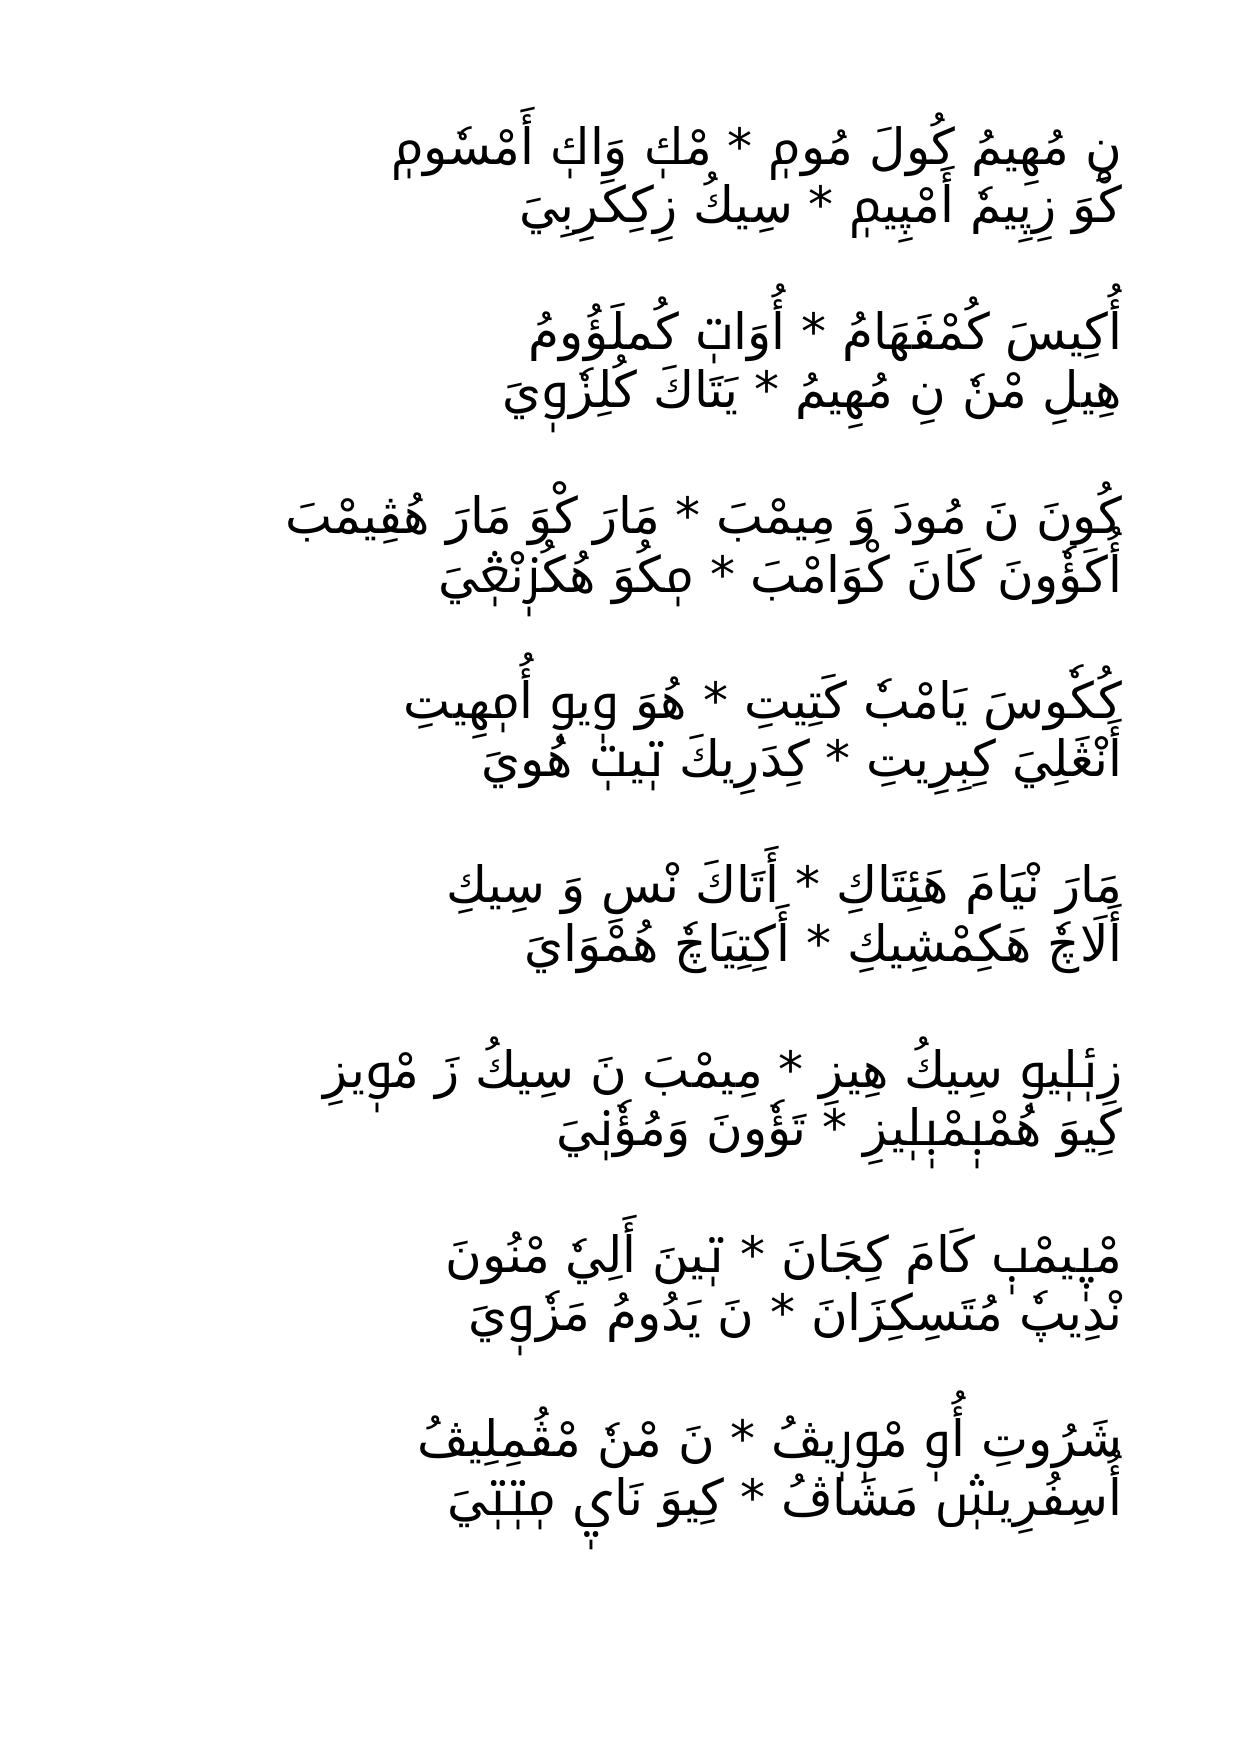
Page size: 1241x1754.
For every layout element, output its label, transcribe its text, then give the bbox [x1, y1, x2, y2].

text أُكَؤٗونَ كَانَ كْوَامْبَ * مٖكُوَ هُكُزٖنْڠٖيَ [118, 546, 1122, 604]
text مْپٖيمْبٖ كَامَ كِجَانَ * تٖينَ أَلِيٗ مْنُونَ [118, 1226, 1122, 1284]
text شَرُوتِ أُوٖ مْوٖرٖيڤُ * نَ مْنٗ مْڤُمِلِيڤُ [118, 1410, 1122, 1468]
text أَنْڠَلِيَ كِبِرِيتِ * كِدَرِيكَ تٖيتٖ هُويَ [118, 730, 1122, 788]
text هِيلِ مْنٗ نِ مُهِيمُ * يَتَاكَ كُلِزٗوٖيَ [118, 361, 1122, 419]
text كُكٗوسَ يَامْبٗ كَتِيتِ * هُوَ وٖيوٖ أُمٖهِيتِ [118, 672, 1122, 730]
text كِيوَ هُمْبٖمْبٖلٖيزِ * تَؤٗونَ وَمُؤٗنٖيَ [118, 1099, 1122, 1157]
text كْوَ زِپِيمٗ أَمْپِيمٖ * سِيكُ زِكِكَرِبِيَ [118, 176, 1122, 234]
text مَارَ نْيَامَ هَئِتَاكِ * أَتَاكَ نْسِ وَ سِيكِ [118, 856, 1122, 915]
text أَلَاچٗ هَكِمْشِيكِ * أَكِتِيَاچٗ هُمْوَايَ [118, 915, 1122, 973]
text نِ مُهِيمُ كُولَ مُومٖ * مْكٖ وَاكٖ أَمْسٗومٖ [118, 118, 1122, 176]
text أُسِفُرِيشٖ مَشَاڤُ * كِيوَ نَايٖ مٖتٖتٖيَ [118, 1468, 1122, 1527]
text كُونَ نَ مُودَ وَ مِيمْبَ * مَارَ كْوَ مَارَ هُڤِيمْبَ [118, 487, 1122, 546]
text نْدِيپٗ مُتَسِكِزَانَ * نَ يَدُومُ مَزٗوٖيَ [118, 1284, 1122, 1342]
text أُكِيسَ كُمْفَهَامُ * أُوَاتٖ كُملَؤُومُ [118, 303, 1122, 361]
text زِئٖلٖيوٖ سِيكُ هِيزِ * مِيمْبَ نَ سِيكُ زَ مْوٖيزِ [118, 1041, 1122, 1099]
